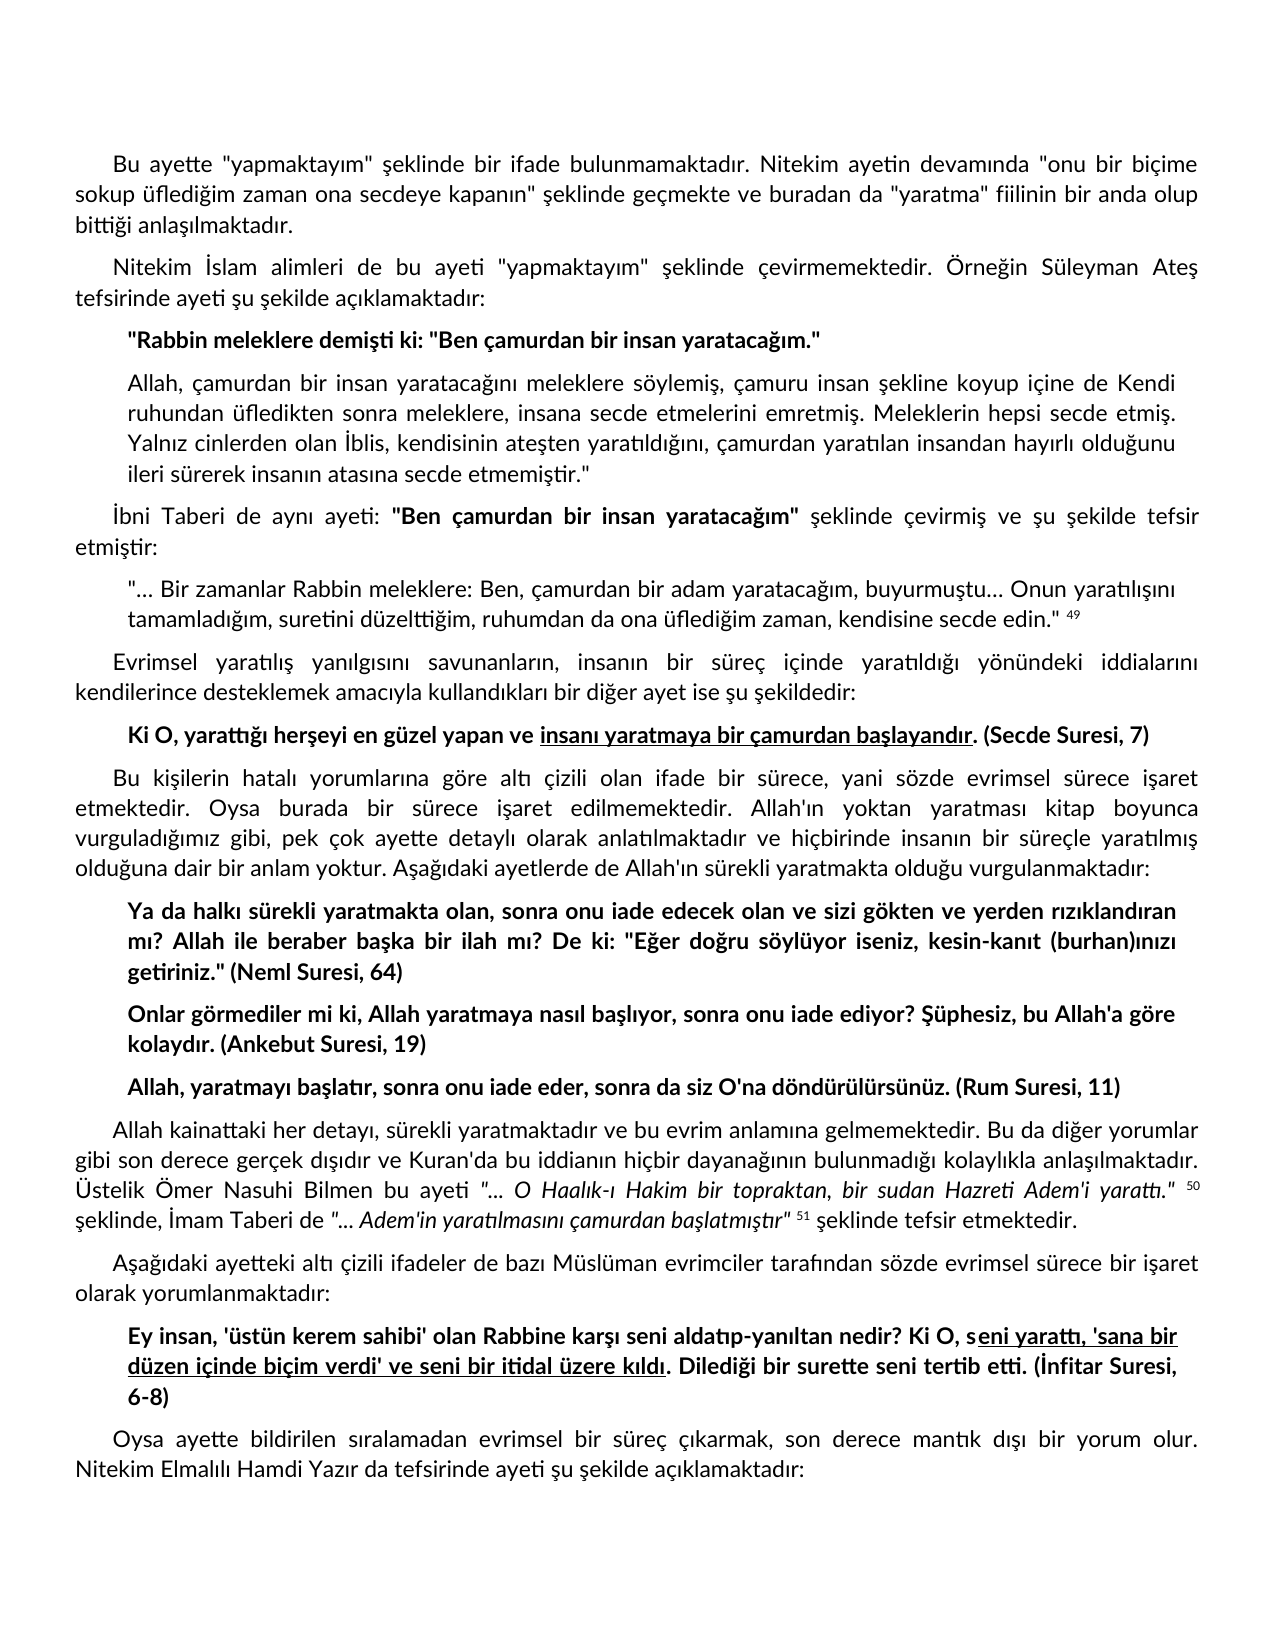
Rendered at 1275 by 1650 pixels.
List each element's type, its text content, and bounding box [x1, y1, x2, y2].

text Oysa ayette bildirilen sıralamadan evrimsel bir süreç çıkarmak, son derece mantık dışı bir yorum olur. Nitekim Elmalılı Hamdi Yazır da tefsirinde ayeti şu şekilde açıklamaktadır: [75, 1425, 1200, 1483]
text Evrimsel yaratılış yanılgısını savunanların, insanın bir süreç içinde yaratıldığı yönündeki iddialarını kendilerince desteklemek amacıyla kullandıkları bir diğer ayet ise şu şekildedir: [75, 648, 1200, 706]
text Allah, çamurdan bir insan yaratacağını meleklere söylemiş, çamuru insan şekline koyup içine de Kendi ruhundan üfledikten sonra meleklere, insana secde etmelerini emretmiş. Meleklerin hepsi secde etmiş. Yalnız cinlerden olan İblis, kendisinin ateşten yaratıldığını, çamurdan yaratılan insandan hayırlı olduğunu ileri sürerek insanın atasına secde etmemiştir." [127, 369, 1177, 487]
text Ki O, yarattığı herşeyi en güzel yapan ve insanı yaratmaya bir çamurdan başlayandır. (Secde Suresi, 7) [127, 721, 1177, 748]
text İbni Taberi de aynı ayeti: "Ben çamurdan bir insan yaratacağım" şeklinde çevirmiş ve şu şekilde tefsir etmiştir: [75, 502, 1200, 560]
text Aşağıdaki ayetteki altı çizili ifadeler de bazı Müslüman evrimciler tarafından sözde evrimsel sürece bir işaret olarak yorumlanmaktadır: [75, 1249, 1200, 1307]
text Allah kainattaki her detayı, sürekli yaratmaktadır ve bu evrim anlamına gelmemektedir. Bu da diğer yorumlar gibi son derece gerçek dışıdır ve Kuran'da bu iddianın hiçbir dayanağının bulunmadığı kolaylıkla anlaşılmaktadır. Üstelik Ömer Nasuhi Bilmen bu ayeti "... O Haalık-ı Hakim bir topraktan, bir sudan Hazreti Adem'i yarattı." 50 şeklinde, İmam Taberi de "... Adem'in yaratılmasını çamurdan başlatmıştır" 51 şeklinde tefsir etmektedir. [75, 1116, 1200, 1234]
text Ey insan, 'üstün kerem sahibi' olan Rabbine karşı seni aldatıp-yanıltan nedir? Ki O, seni yarattı, 'sana bir düzen içinde biçim verdi' ve seni bir itidal üzere kıldı. Dilediği bir surette seni tertib etti. (İnfitar Suresi, 6-8) [127, 1322, 1177, 1410]
text Allah, yaratmayı başlatır, sonra onu iade eder, sonra da siz O'na döndürülürsünüz. (Rum Suresi, 11) [127, 1073, 1177, 1100]
text "… Bir zamanlar Rabbin meleklere: Ben, çamurdan bir adam yaratacağım, buyurmuştu… Onun yaratılışını tamamladığım, suretini düzelttiğim, ruhumdan da ona üflediğim zaman, kendisine secde edin." 49 [127, 575, 1177, 633]
text "Rabbin meleklere demişti ki: "Ben çamurdan bir insan yaratacağım." [127, 326, 1177, 353]
text Bu kişilerin hatalı yorumlarına göre altı çizili olan ifade bir sürece, yani sözde evrimsel sürece işaret etmektedir. Oysa burada bir sürece işaret edilmemektedir. Allah'ın yoktan yaratması kitap boyunca vurguladığımız gibi, pek çok ayette detaylı olarak anlatılmaktadır ve hiçbirinde insanın bir süreçle yaratılmış olduğuna dair bir anlam yoktur. Aşağıdaki ayetlerde de Allah'ın sürekli yaratmakta olduğu vurgulanmaktadır: [75, 763, 1200, 882]
text Bu ayette "yapmaktayım" şeklinde bir ifade bulunmamaktadır. Nitekim ayetin devamında "onu bir biçime sokup üflediğim zaman ona secdeye kapanın" şeklinde geçmekte ve buradan da "yaratma" fiilinin bir anda olup bittiği anlaşılmaktadır. [75, 150, 1200, 238]
text Ya da halkı sürekli yaratmakta olan, sonra onu iade edecek olan ve sizi gökten ve yerden rızıklandıran mı? Allah ile beraber başka bir ilah mı? De ki: "Eğer doğru söylüyor iseniz, kesin-kanıt (burhan)ınızı getiriniz." (Neml Suresi, 64) [127, 897, 1177, 985]
text Nitekim İslam alimleri de bu ayeti "yapmaktayım" şeklinde çevirmemektedir. Örneğin Süleyman Ateş tefsirinde ayeti şu şekilde açıklamaktadır: [75, 253, 1200, 311]
text Onlar görmediler mi ki, Allah yaratmaya nasıl başlıyor, sonra onu iade ediyor? Şüphesiz, bu Allah'a göre kolaydır. (Ankebut Suresi, 19) [127, 1000, 1177, 1058]
